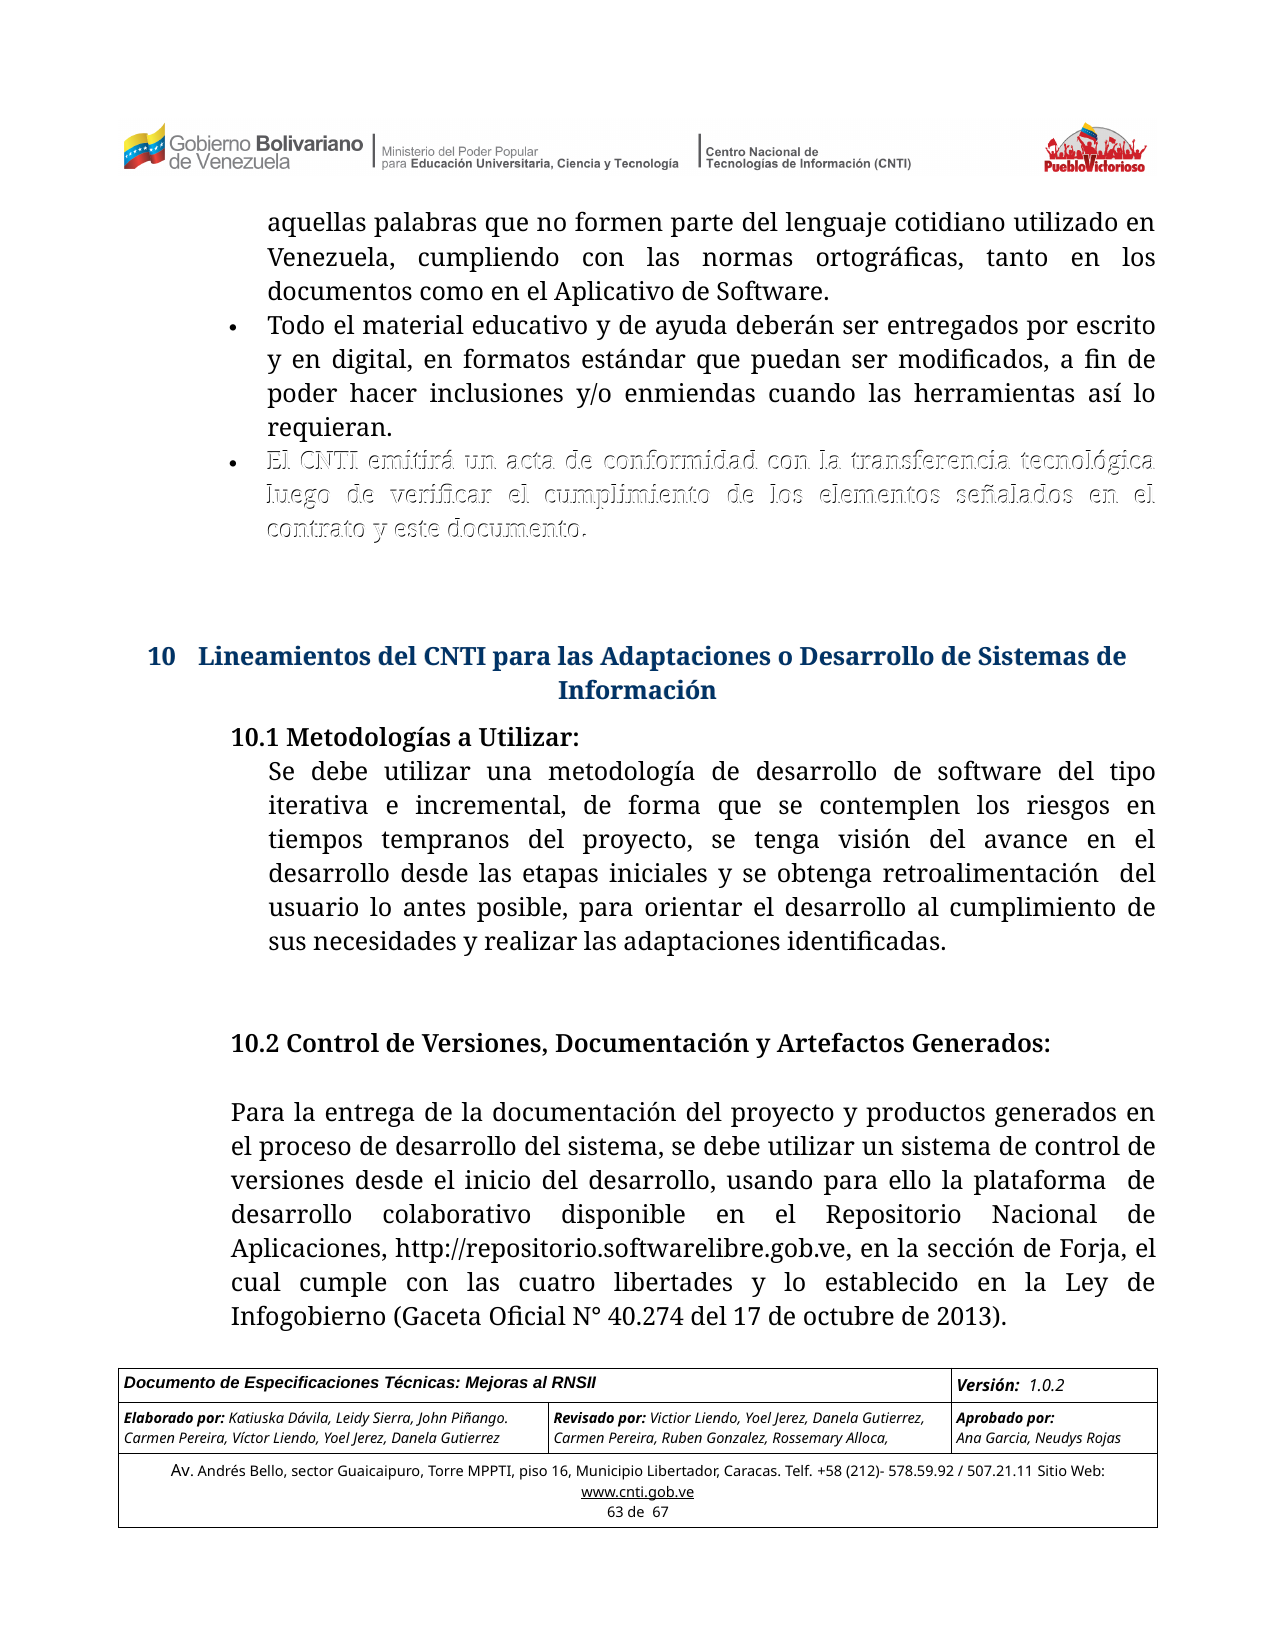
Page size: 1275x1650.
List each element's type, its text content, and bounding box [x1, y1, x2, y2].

list Se debe utilizar una metodología de desarrollo de software del tipo iterativa e incremental, de forma que se contemplen los riesgos en tiempos tempranos del proyecto, se tenga visión del avance en el desarrollo desde las etapas iniciales y se obtenga retroalimentación del usuario lo antes posible, para orientar el desarrollo al cumplimiento de sus necesidades y realizar las adaptaciones identificadas. [231, 753, 1157, 958]
list Todo el material educativo y de ayuda deberán ser entregados por escrito y en digital, en formatos estándar que puedan ser modificados, a fin de poder hacer inclusiones y/o enmiendas cuando las herramientas así lo requieran. [229, 307, 1157, 443]
list aquellas palabras que no formen parte del lenguaje cotidiano utilizado en Venezuela, cumpliendo con las normas ortográficas, tanto en los documentos como en el Aplicativo de Software. [229, 205, 1157, 307]
list El CNTI emitirá un acta de conformidad con la transferencia tecnológica luego de verificar el cumplimiento de los elementos señalados en el contrato y este documento. [229, 443, 1157, 546]
list Para la entrega de la documentación del proyecto y productos generados en el proceso de desarrollo del sistema, se debe utilizar un sistema de control de versiones desde el inicio del desarrollo, usando para ello la plataforma de desarrollo colaborativo disponible en el Repositorio Nacional de Aplicaciones, http://repositorio.softwarelibre.gob.ve, en la sección de Forja, el cual cumple con las cuatro libertades y lo establecido en la Ley de Infogobierno (Gaceta Oficial N° 40.274 del 17 de octubre de 2013). [193, 1094, 1157, 1333]
subtitle Lineamientos del CNTI para las Adaptaciones o Desarrollo de Sistemas de Información [118, 639, 1157, 707]
picture [118, 118, 1157, 176]
list 10.2 Control de Versiones, Documentación y Artefactos Generados: [193, 1026, 1157, 1060]
list 10.1 Metodologías a Utilizar: [193, 719, 1157, 753]
